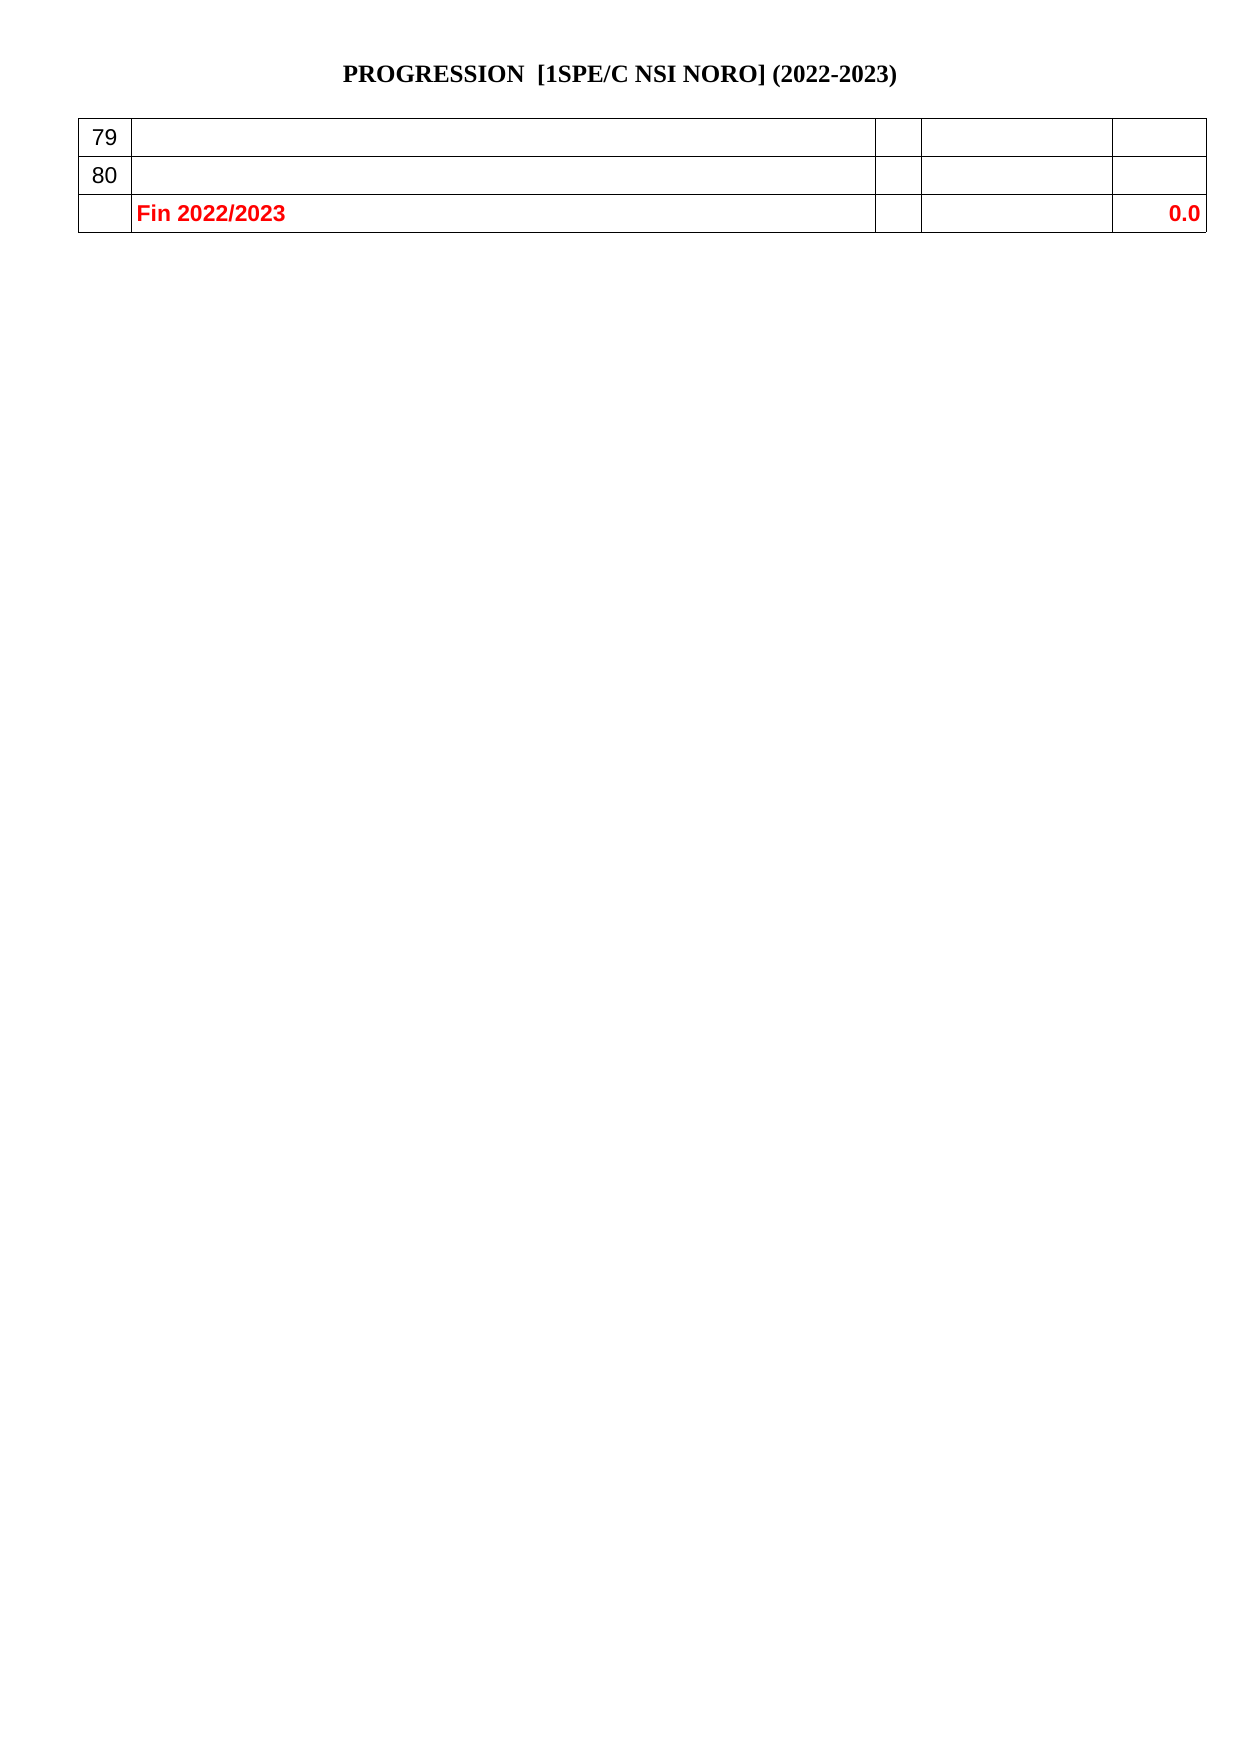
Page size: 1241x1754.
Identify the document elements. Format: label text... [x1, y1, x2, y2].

table_cell [1113, 119, 1206, 156]
table_cell 80 [79, 157, 131, 194]
table_cell [132, 119, 875, 156]
table_cell [1113, 157, 1206, 194]
table_cell Fin 2022/2023 [132, 195, 875, 232]
table_cell [922, 157, 1112, 194]
table_cell [876, 157, 921, 194]
table_cell [79, 195, 131, 232]
table_cell [876, 119, 921, 156]
table_cell 0,0 [1113, 195, 1206, 232]
table_cell 79 [79, 119, 131, 156]
table_cell [876, 195, 921, 232]
table_cell [132, 157, 875, 194]
table_cell [922, 195, 1112, 232]
table_cell [922, 119, 1112, 156]
